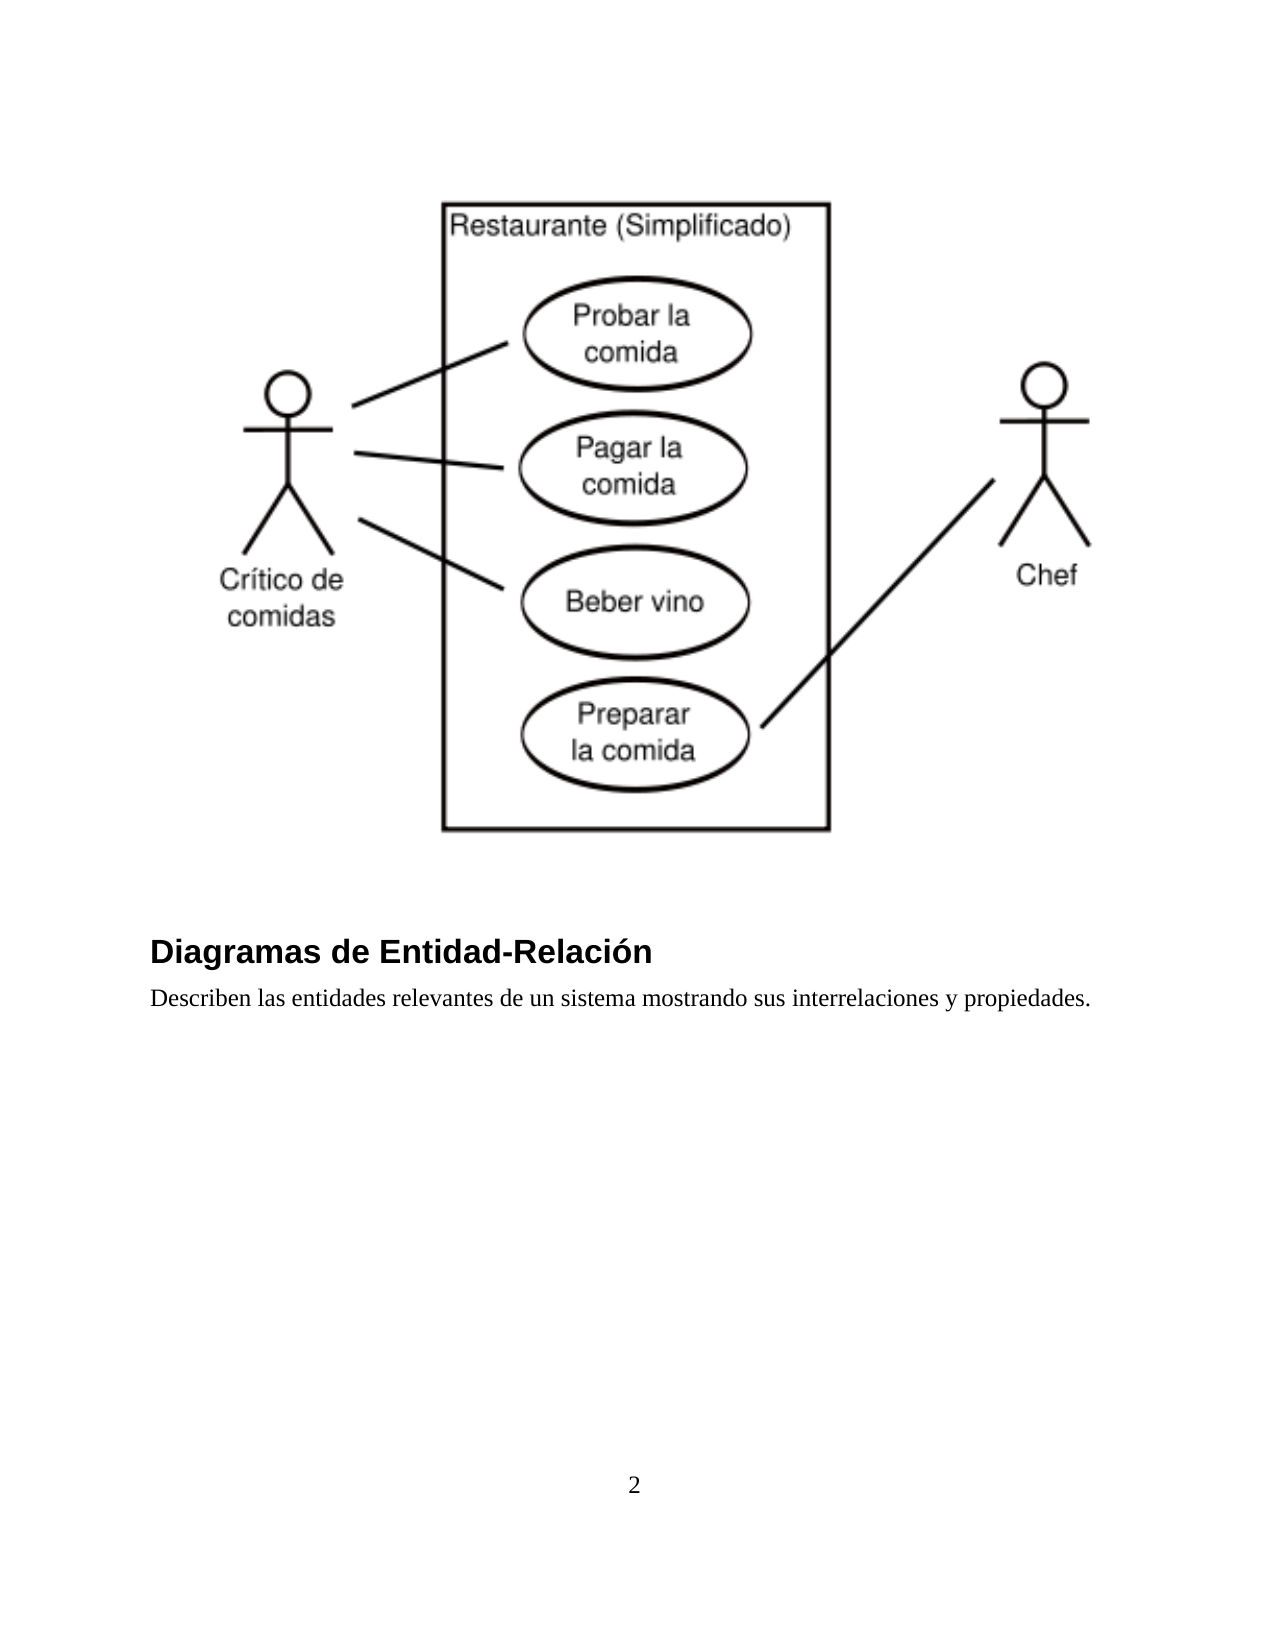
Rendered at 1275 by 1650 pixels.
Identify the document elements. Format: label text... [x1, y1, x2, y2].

picture [150, 150, 1188, 898]
subtitle Diagramas de Entidad-Relación [150, 932, 1125, 971]
text Describen las entidades relevantes de un sistema mostrando sus interrelaciones y propiedades. [150, 983, 1125, 1012]
